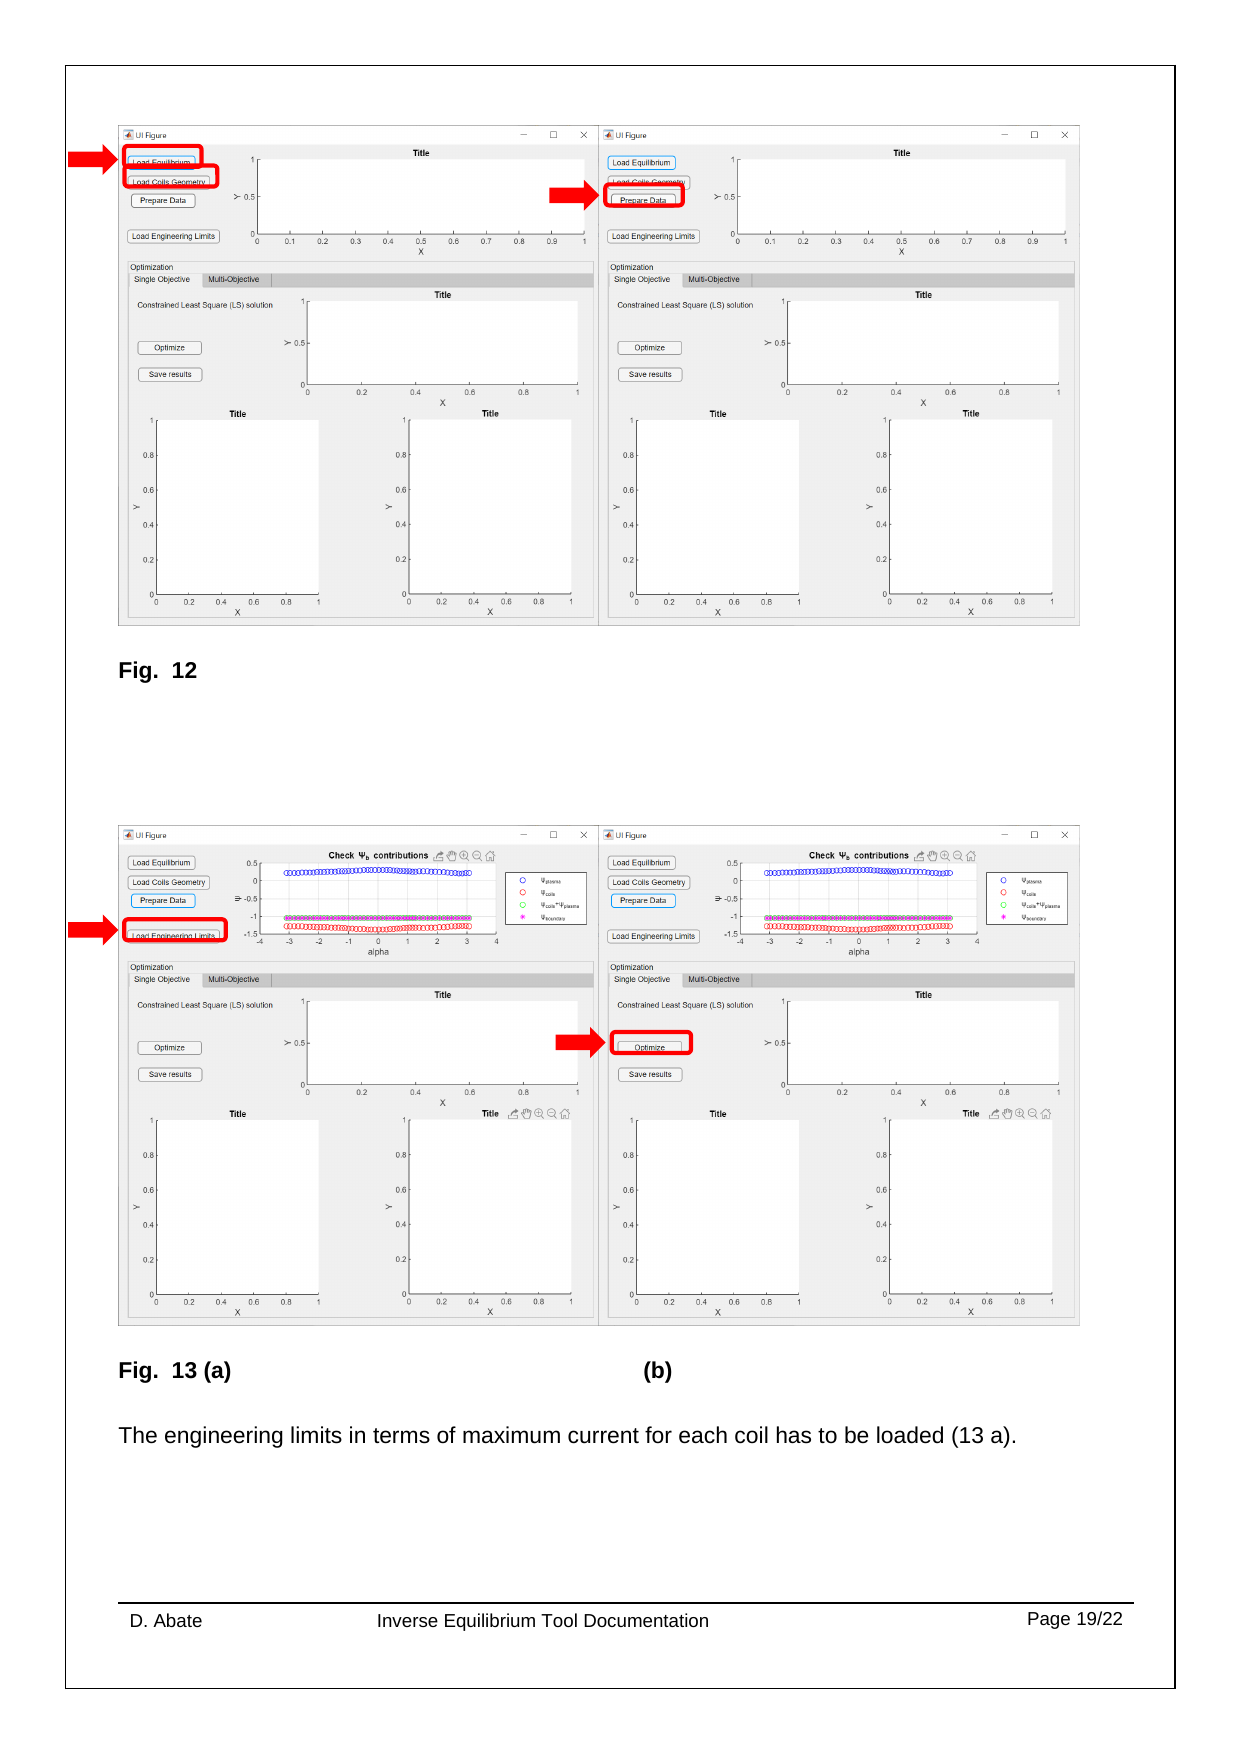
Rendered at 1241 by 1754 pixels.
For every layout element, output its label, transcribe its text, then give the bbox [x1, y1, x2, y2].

text Fig. 13 (a) (b) [118, 1357, 1122, 1383]
text Fig. 12 [118, 657, 1122, 684]
text The engineering limits in terms of maximum current for each coil has to be loaded (13 a). [118, 1422, 1122, 1448]
